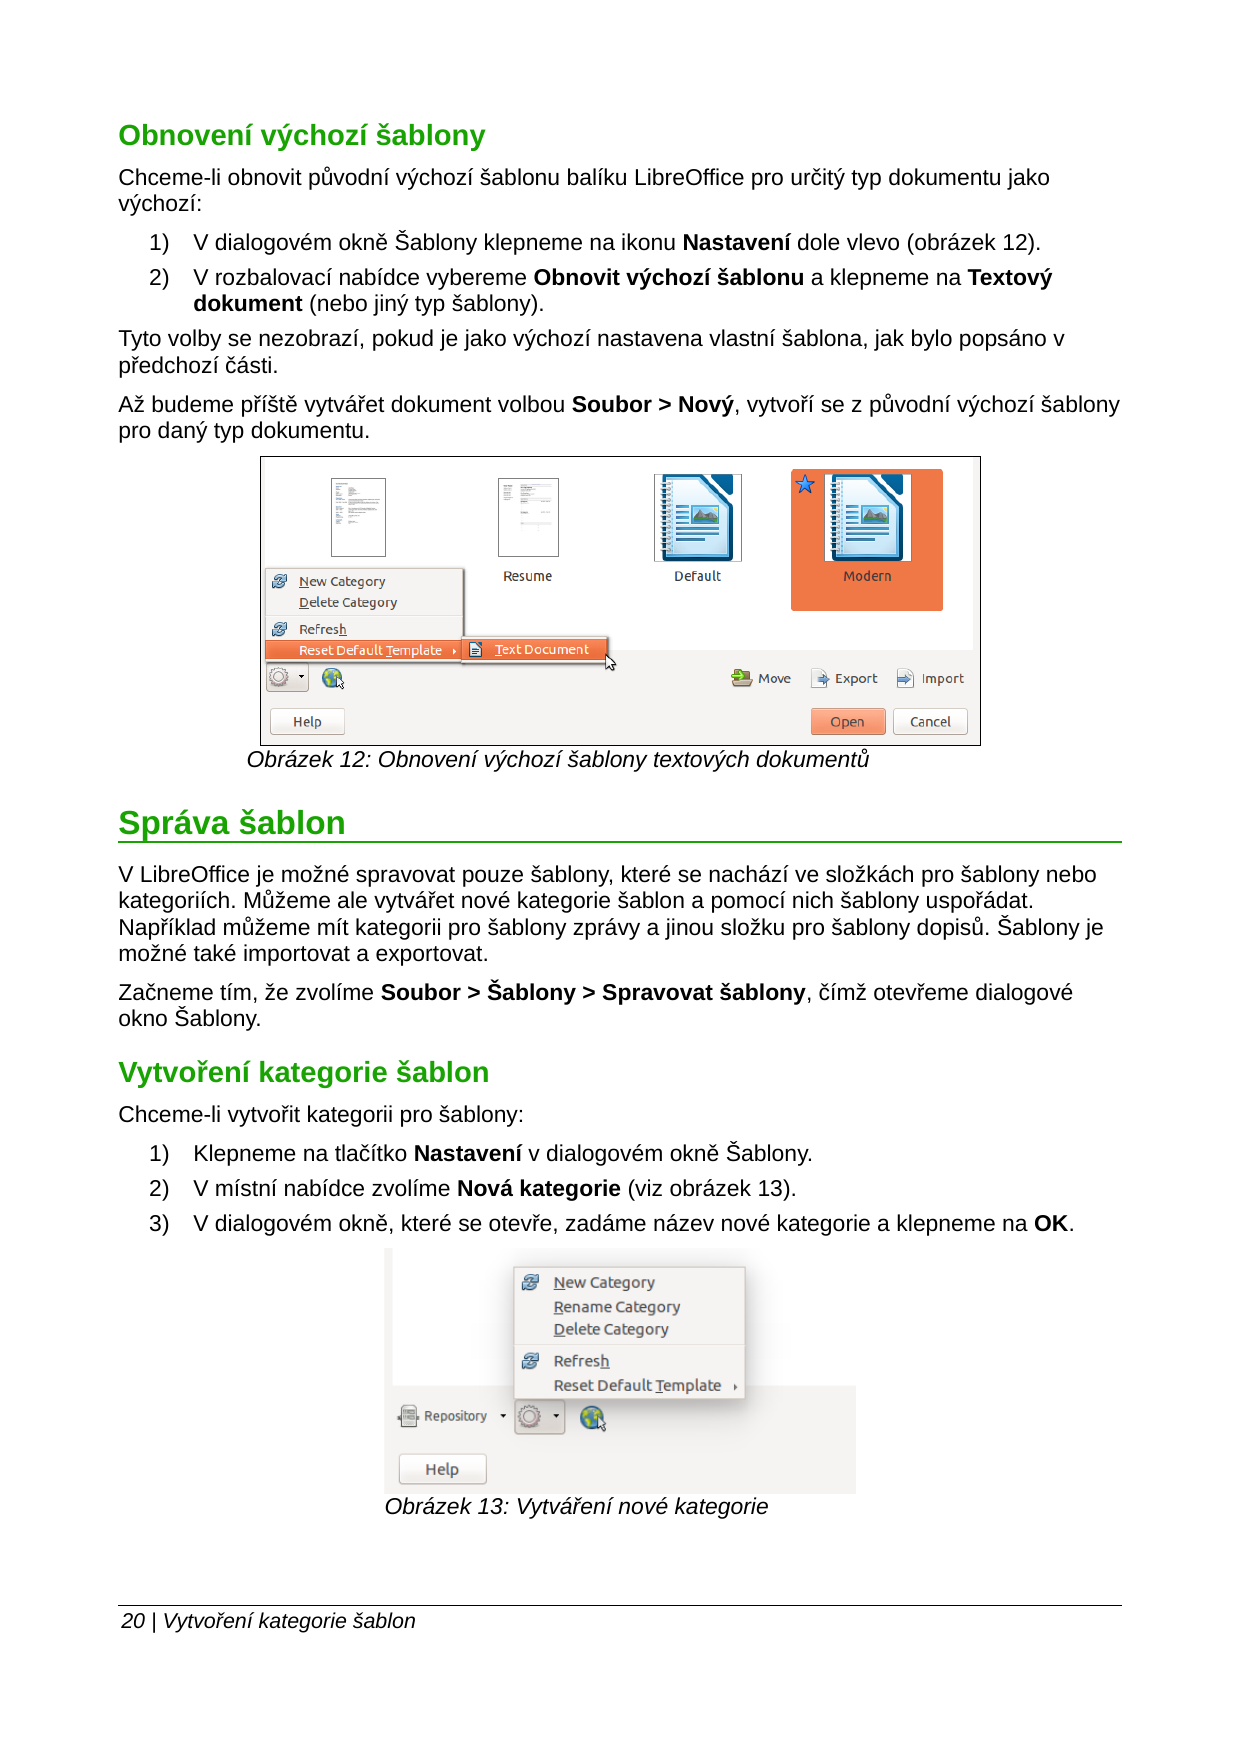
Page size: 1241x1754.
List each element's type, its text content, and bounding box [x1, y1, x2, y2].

list V dialogovém okně Šablony klepneme na ikonu Nastavení dole vlevo (obrázek 12). [169, 229, 1122, 255]
text Obrázek 12: Obnovení výchozí šablony textových dokumentů [246, 456, 994, 772]
text Obrázek 13: Vytváření nové kategorie [384, 1494, 856, 1519]
text Chceme-li vytvořit kategorii pro šablony: [118, 1101, 1122, 1127]
subtitle Správa šablon [118, 803, 1122, 841]
text Začneme tím, že zvolíme Soubor > Šablony > Spravovat šablony, čímž otevřeme dialogové okno Šablony. [118, 979, 1122, 1032]
text Tyto volby se nezobrazí, pokud je jako výchozí nastavena vlastní šablona, jak bylo popsáno v předchozí části. [118, 325, 1122, 378]
subtitle Obnovení výchozí šablony [118, 118, 1122, 152]
subtitle Vytvoření kategorie šablon [118, 1055, 1122, 1089]
list V dialogovém okně, které se otevře, zadáme název nové kategorie a klepneme na OK. [169, 1210, 1122, 1236]
text V LibreOffice je možné spravovat pouze šablony, které se nachází ve složkách pro šablony nebo kategoriích. Můžeme ale vytvářet nové kategorie šablon a pomocí nich šablony uspořádat. Například můžeme mít kategorii pro šablony zprávy a jinou složku pro šablony dopisů. Šablony je možné také importovat a exportovat. [118, 861, 1122, 966]
picture [384, 1248, 856, 1494]
text Chceme-li obnovit původní výchozí šablonu balíku LibreOffice pro určitý typ dokumentu jako výchozí: [118, 163, 1122, 216]
list V místní nabídce zvolíme Nová kategorie (viz obrázek 13). [169, 1175, 1122, 1201]
list V rozbalovací nabídce vybereme Obnovit výchozí šablonu a klepneme na Textový dokument (nebo jiný typ šablony). [169, 264, 1122, 317]
text Až budeme příště vytvářet dokument volbou Soubor > Nový, vytvoří se z původní výchozí šablony pro daný typ dokumentu. [118, 391, 1122, 443]
list Klepneme na tlačítko Nastavení v dialogovém okně Šablony. [169, 1139, 1122, 1166]
picture [261, 457, 980, 745]
